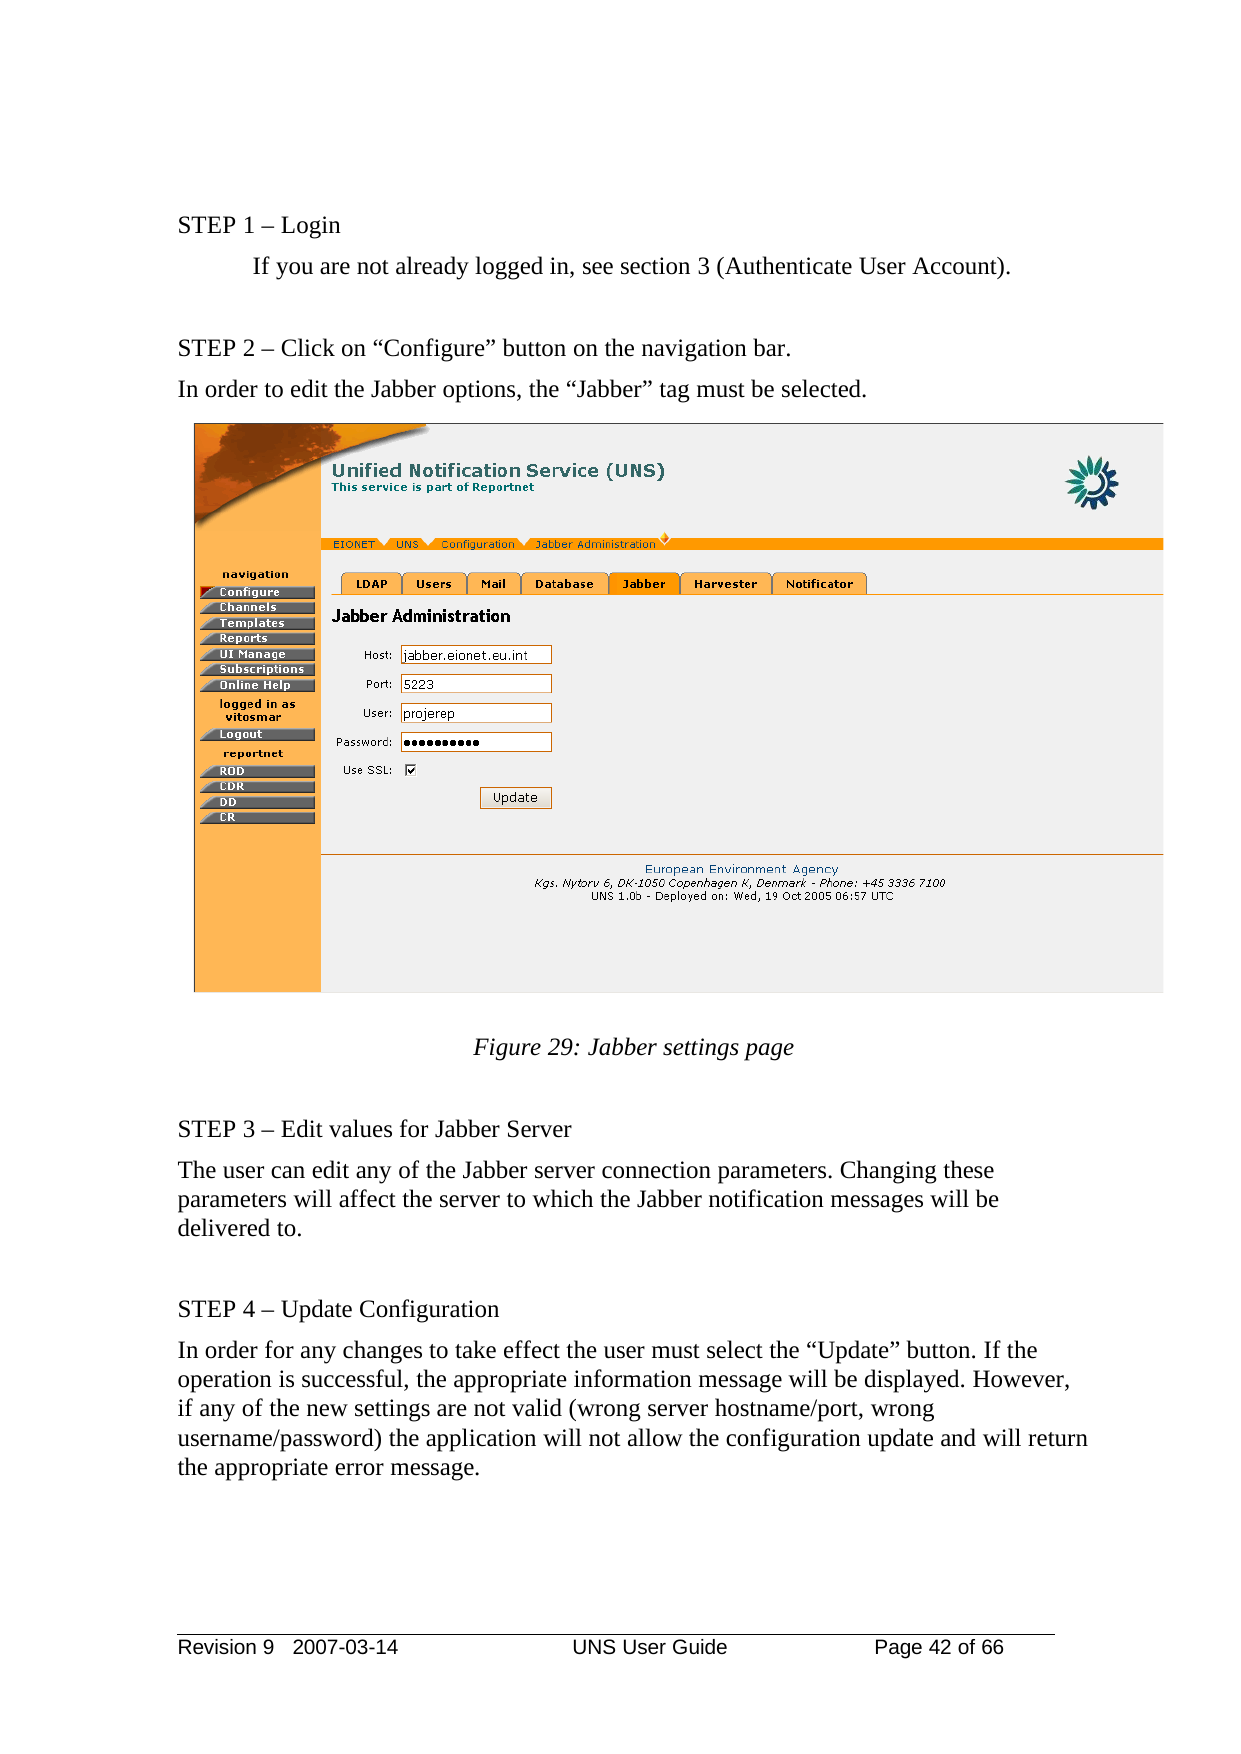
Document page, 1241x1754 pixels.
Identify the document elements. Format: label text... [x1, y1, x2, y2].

text STEP 3 – Edit values for Jabber Server [177, 1114, 1092, 1143]
text STEP 1 – Login [177, 210, 1092, 239]
text In order for any changes to take effect the user must select the “Update” button. If the operation is successful, the appropriate information message will be displayed. However, if any of the new settings are not valid (wrong server hostname/port, wrong username/password) the application will not allow the configuration update and will return the appropriate error message. [177, 1335, 1092, 1481]
text STEP 4 – Update Configuration [177, 1294, 1092, 1323]
text In order to edit the Jabber options, the “Jabber” tag must be selected. [177, 374, 1092, 403]
text If you are not already logged in, see section 3 (Authenticate User Account). [177, 251, 1092, 280]
text Figure 29: Jabber settings page [177, 1031, 1092, 1060]
text STEP 2 – Click on “Configure” button on the navigation bar. [177, 333, 1092, 362]
text The user can edit any of the Jabber server connection parameters. Changing these parameters will affect the server to which the Jabber notification messages will be delivered to. [177, 1154, 1092, 1242]
picture [193, 423, 1164, 993]
